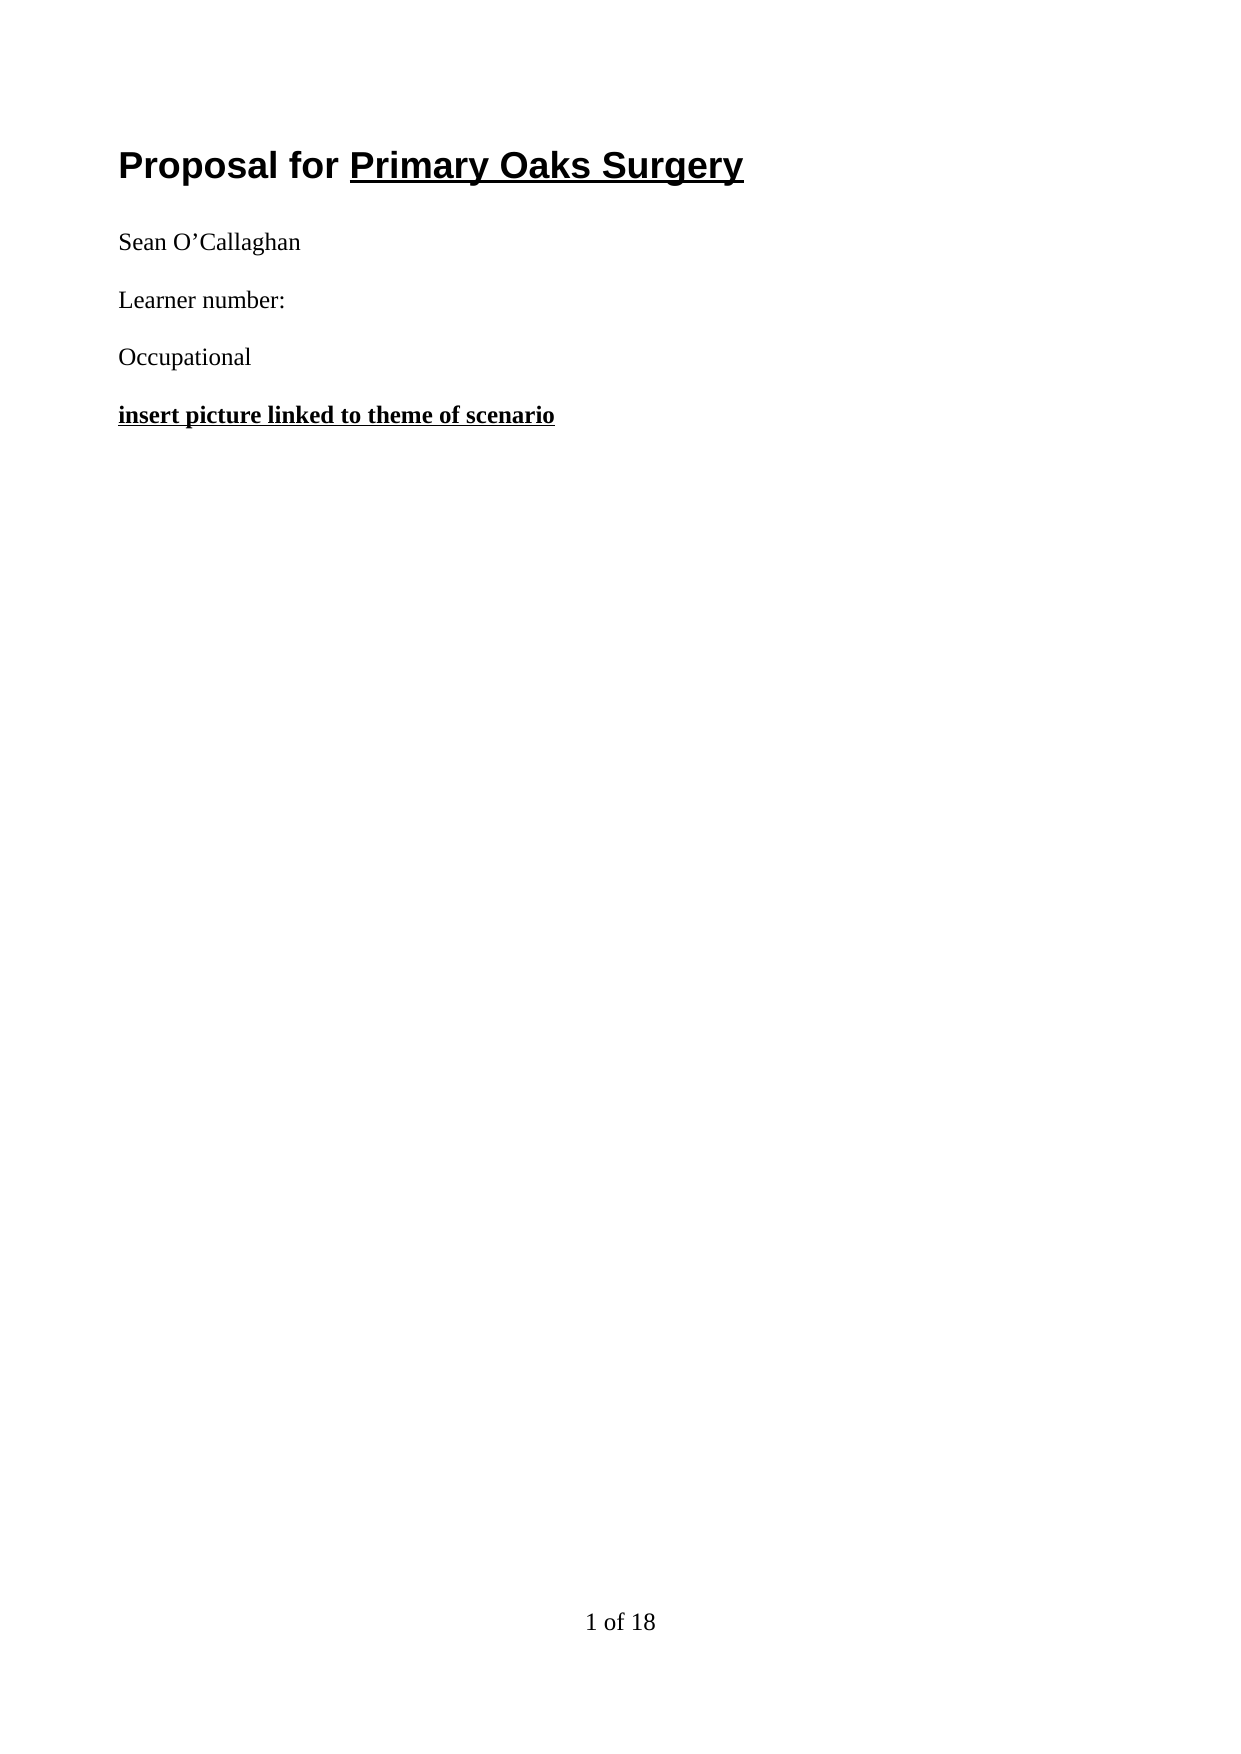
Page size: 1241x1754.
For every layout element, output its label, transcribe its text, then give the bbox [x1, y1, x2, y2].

text insert picture linked to theme of scenario [118, 400, 1122, 429]
text Occupational [118, 342, 1122, 371]
text Sean O’Callaghan [118, 227, 1122, 256]
subtitle Proposal for Primary Oaks Surgery [118, 143, 1122, 186]
text Learner number: [118, 285, 1122, 314]
